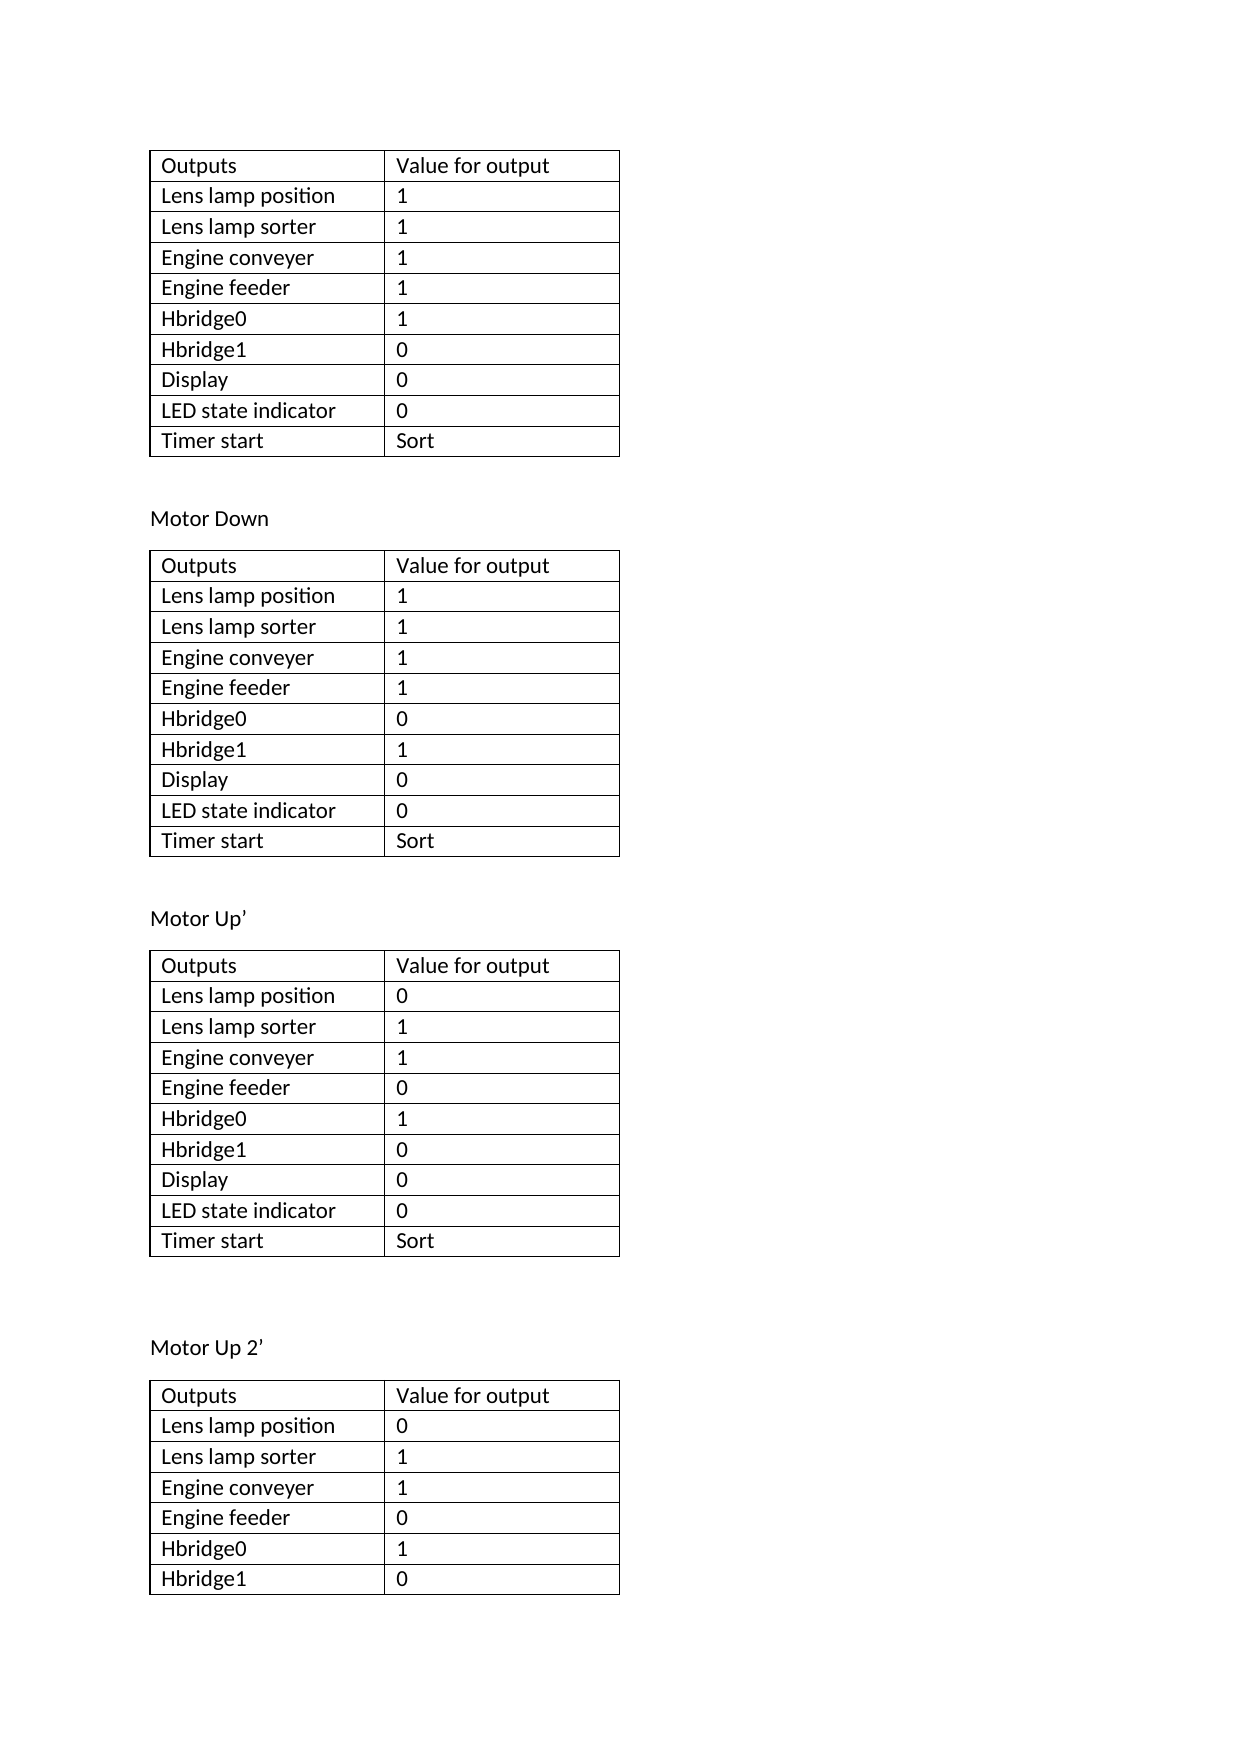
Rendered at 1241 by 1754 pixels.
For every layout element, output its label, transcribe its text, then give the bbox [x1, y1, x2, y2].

table_cell 1 [385, 1534, 619, 1563]
table_cell 1 [385, 674, 619, 703]
table_cell Sort [385, 427, 619, 456]
table_cell Lens lamp position [151, 182, 384, 211]
table_cell 0 [385, 1165, 619, 1195]
table_cell Engine conveyer [151, 643, 384, 672]
table_cell 0 [385, 765, 619, 795]
table_cell 1 [385, 243, 619, 272]
table_cell 0 [385, 796, 619, 826]
table_cell Engine feeder [151, 1074, 384, 1103]
text Motor Up’ [150, 904, 1090, 932]
text Motor Up 2’ [150, 1333, 1090, 1361]
table_cell Display [151, 365, 384, 395]
text Motor Down [150, 504, 1090, 532]
table_cell Sort [385, 827, 619, 856]
table_cell 1 [385, 182, 619, 211]
table_cell 0 [385, 1135, 619, 1164]
table_cell 1 [385, 1012, 619, 1042]
table_header Value for output [385, 1381, 619, 1410]
table_cell 0 [385, 1074, 619, 1103]
table_cell Engine conveyer [151, 1473, 384, 1502]
table_cell Lens lamp sorter [151, 1012, 384, 1042]
table_cell Engine feeder [151, 674, 384, 703]
table_cell Sort [385, 1227, 619, 1256]
table_cell Lens lamp sorter [151, 212, 384, 242]
table_cell LED state indicator [151, 396, 384, 426]
table_cell 1 [385, 304, 619, 334]
table_cell Display [151, 1165, 384, 1195]
table_cell Timer start [151, 827, 384, 856]
table_cell 0 [385, 982, 619, 1011]
table_cell 0 [385, 1565, 619, 1594]
table_header Outputs [151, 551, 384, 581]
table_header Value for output [385, 951, 619, 981]
table_cell Hbridge0 [151, 1104, 384, 1134]
table_cell Lens lamp position [151, 582, 384, 611]
table_cell Lens lamp sorter [151, 1442, 384, 1472]
table_cell Hbridge0 [151, 704, 384, 734]
table_cell 1 [385, 1043, 619, 1072]
table_cell Display [151, 765, 384, 795]
table_cell 0 [385, 1503, 619, 1533]
table_cell Hbridge1 [151, 1135, 384, 1164]
table_cell 1 [385, 1104, 619, 1134]
table_cell 1 [385, 1473, 619, 1502]
table_cell 1 [385, 735, 619, 764]
table_header Outputs [151, 951, 384, 981]
table_cell Engine feeder [151, 274, 384, 303]
table_cell Lens lamp position [151, 1411, 384, 1441]
table_cell Hbridge0 [151, 1534, 384, 1563]
table_cell 0 [385, 1196, 619, 1226]
table_cell Lens lamp position [151, 982, 384, 1011]
table_cell Hbridge0 [151, 304, 384, 334]
table_cell 1 [385, 643, 619, 672]
table_cell Hbridge1 [151, 1565, 384, 1594]
table_header Value for output [385, 151, 619, 181]
table_cell Engine conveyer [151, 1043, 384, 1072]
table_cell 0 [385, 396, 619, 426]
table_cell 1 [385, 212, 619, 242]
table_cell 1 [385, 582, 619, 611]
table_cell 1 [385, 274, 619, 303]
table_header Outputs [151, 151, 384, 181]
table_cell 0 [385, 365, 619, 395]
table_cell Hbridge1 [151, 335, 384, 364]
table_cell Lens lamp sorter [151, 612, 384, 642]
table_cell 1 [385, 1442, 619, 1472]
table_cell Timer start [151, 1227, 384, 1256]
table_cell Hbridge1 [151, 735, 384, 764]
table_cell Engine conveyer [151, 243, 384, 272]
table_cell LED state indicator [151, 796, 384, 826]
table_cell Timer start [151, 427, 384, 456]
table_cell Engine feeder [151, 1503, 384, 1533]
table_cell 1 [385, 612, 619, 642]
table_cell 0 [385, 1411, 619, 1441]
table_header Outputs [151, 1381, 384, 1410]
table_header Value for output [385, 551, 619, 581]
table_cell 0 [385, 335, 619, 364]
table_cell 0 [385, 704, 619, 734]
table_cell LED state indicator [151, 1196, 384, 1226]
